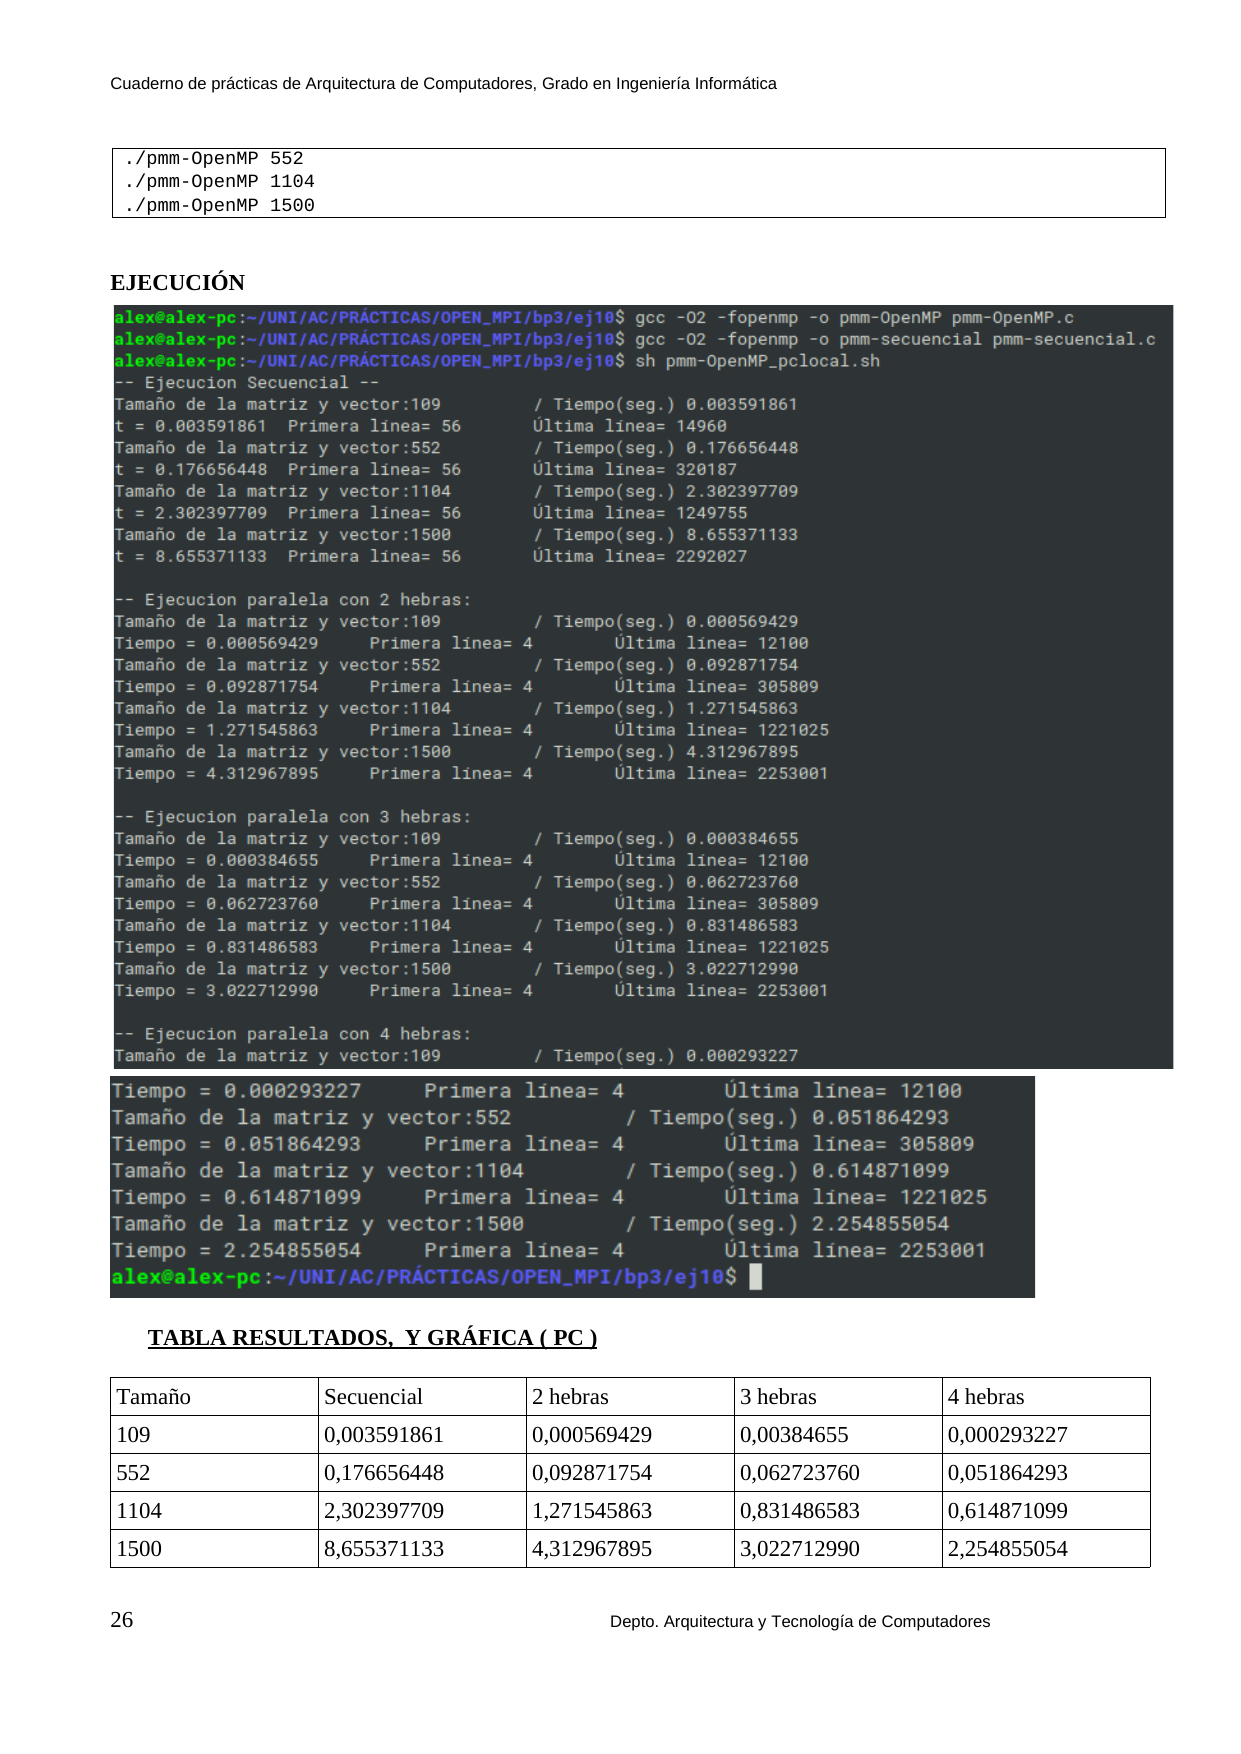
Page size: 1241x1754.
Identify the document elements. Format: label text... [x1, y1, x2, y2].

table_cell 0,092871754 [527, 1454, 734, 1491]
table_header 2 hebras [527, 1378, 734, 1415]
table_cell 109 [111, 1416, 318, 1453]
table_cell 0,000569429 [527, 1416, 734, 1453]
table_cell 552 [111, 1454, 318, 1491]
table_cell 2,302397709 [319, 1492, 526, 1529]
table_cell 1104 [111, 1492, 318, 1529]
table_header Tamaño [111, 1378, 318, 1415]
table_cell 4,312967895 [527, 1530, 734, 1567]
table_header Secuencial [319, 1378, 526, 1415]
table_header 3 hebras [735, 1378, 942, 1415]
table_cell 0,00384655 [735, 1416, 942, 1453]
table_cell 0,062723760 [735, 1454, 942, 1491]
table_cell 0,003591861 [319, 1416, 526, 1453]
table_cell 0,831486583 [735, 1492, 942, 1529]
picture [110, 1076, 1036, 1298]
text TABLA RESULTADOS, Y GRÁFICA ( PC ) [148, 1324, 1150, 1351]
table_header 4 hebras [943, 1378, 1150, 1415]
table_cell 1,271545863 [527, 1492, 734, 1529]
table_cell 0,051864293 [943, 1454, 1150, 1491]
table_header ./pmm-OpenMP 552 ./pmm-OpenMP 1104 ./pmm-OpenMP 1500 [113, 149, 1165, 217]
list EJECUCIÓN [110, 269, 1150, 295]
table_cell 0,000293227 [943, 1416, 1150, 1453]
table_cell 2,254855054 [943, 1530, 1150, 1567]
table_cell 0,176656448 [319, 1454, 526, 1491]
table_cell 1500 [111, 1530, 318, 1567]
picture [113, 305, 1174, 1069]
table_cell 8,655371133 [319, 1530, 526, 1567]
table_cell 3,022712990 [735, 1530, 942, 1567]
table_cell 0,614871099 [943, 1492, 1150, 1529]
